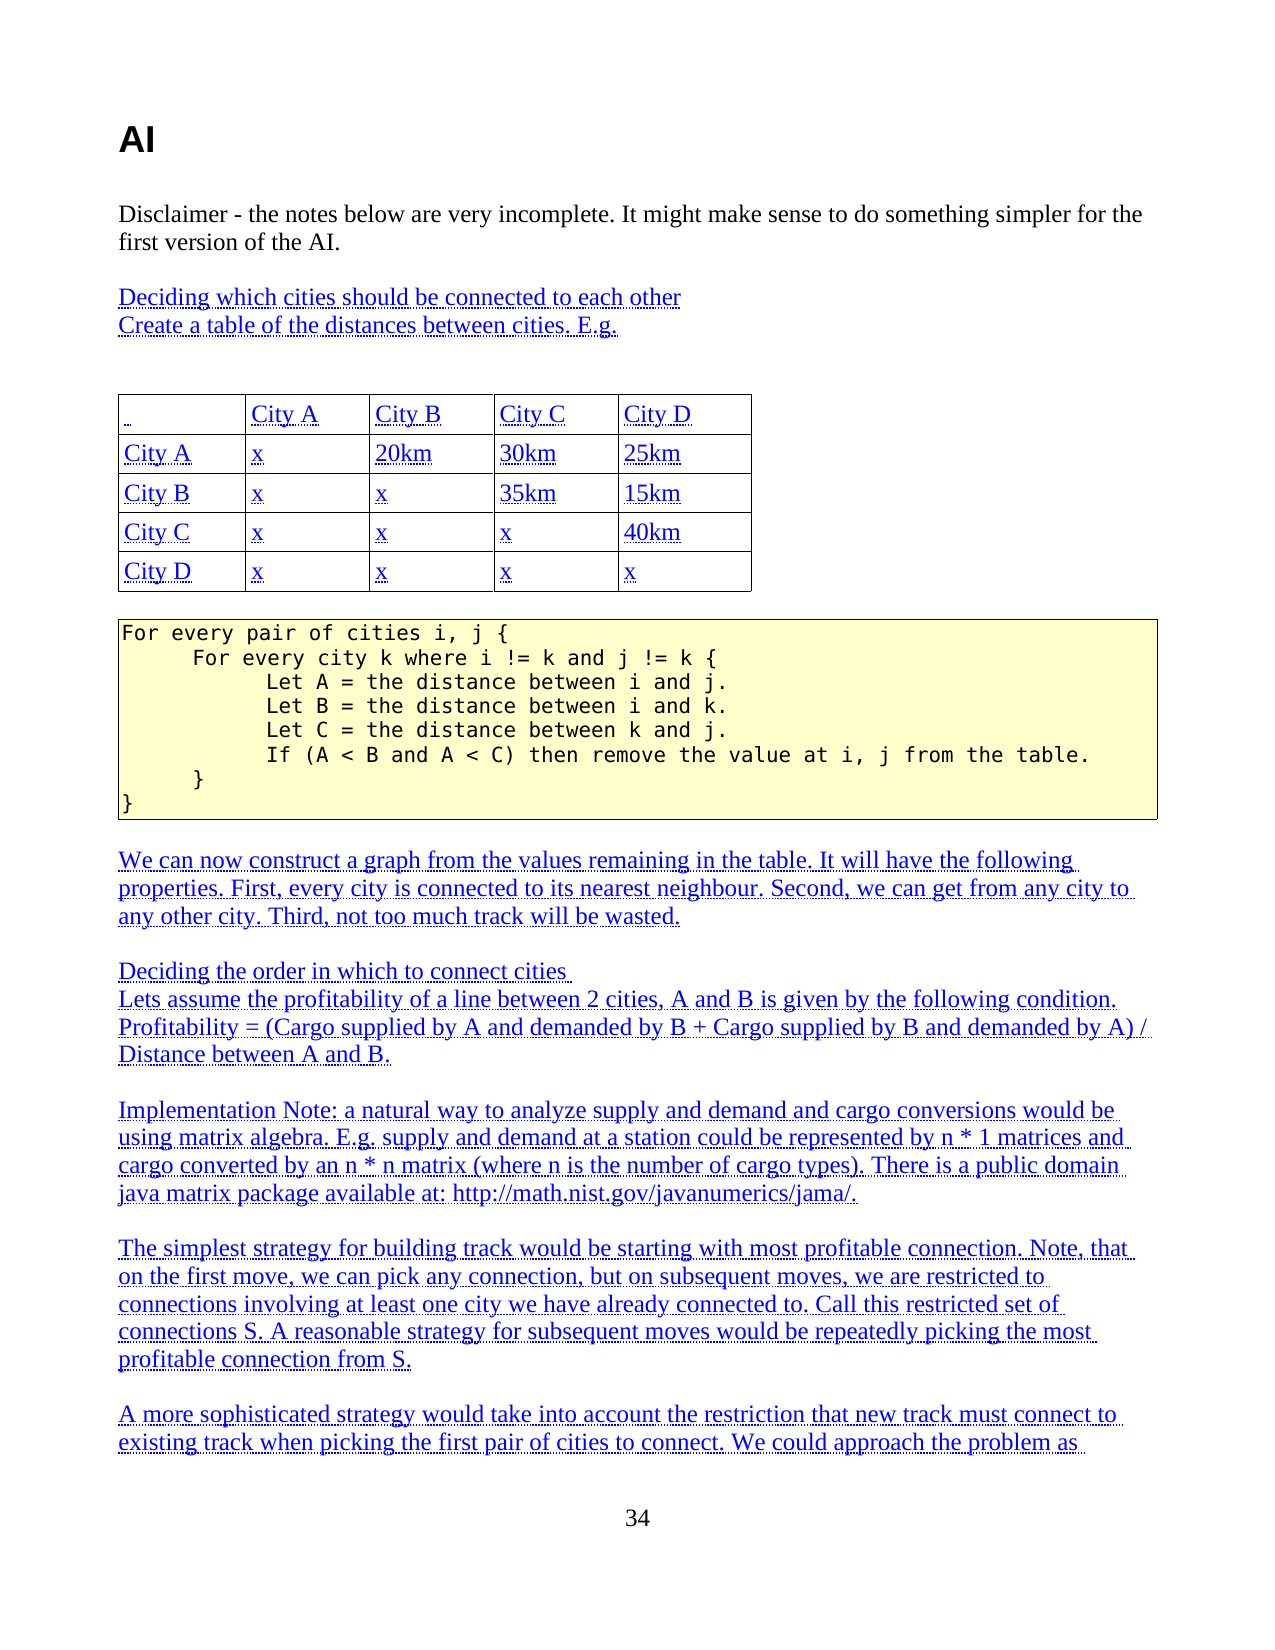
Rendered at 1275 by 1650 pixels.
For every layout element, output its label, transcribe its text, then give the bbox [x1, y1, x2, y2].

table_cell x [370, 474, 493, 512]
table_cell x [370, 513, 493, 551]
table_cell x [246, 435, 369, 473]
table_cell 35km [495, 474, 618, 512]
table_cell City B [119, 474, 245, 512]
table_cell x [246, 474, 369, 512]
table_cell City C [119, 513, 245, 551]
table_cell x [495, 513, 618, 551]
table_cell 25km [619, 435, 751, 473]
text Deciding the order in which to connect cities [118, 957, 1157, 985]
table_cell x [370, 552, 493, 591]
text For every pair of cities i, j { [119, 620, 1157, 643]
table_header City A [246, 395, 369, 434]
text } [119, 764, 1157, 788]
table_cell 15km [619, 474, 751, 512]
table_cell 20km [370, 435, 493, 473]
table_cell City D [119, 552, 245, 591]
table_header City B [370, 395, 493, 434]
text Let C = the distance between k and j. [119, 716, 1157, 740]
table_cell x [495, 552, 618, 591]
text Let A = the distance between i and j. [119, 667, 1157, 691]
table_cell City A [119, 435, 245, 473]
text A more sophisticated strategy would take into account the restriction that new track must connect to existing track when picking the first pair of cities to connect. We could approach the problem as [118, 1401, 1157, 1456]
text Disclaimer - the notes below are very incomplete. It might make sense to do something simpler for the first version of the AI. [118, 200, 1157, 256]
table_cell x [619, 552, 751, 591]
text If (A < B and A < C) then remove the value at i, j from the table. [119, 740, 1157, 764]
text We can now construct a graph from the values remaining in the table. It will have the following properties. First, every city is connected to its nearest neighbour. Second, we can get from any city to any other city. Third, not too much track will be wasted. [118, 846, 1157, 929]
table_header City D [619, 395, 751, 434]
title AI [118, 118, 1157, 160]
text Lets assume the profitability of a line between 2 cities, A and B is given by the following condition. [118, 985, 1157, 1013]
text Implementation Note: a natural way to analyze supply and demand and cargo conversions would be using matrix algebra. E.g. supply and demand at a station could be represented by n * 1 matrices and cargo converted by an n * n matrix (where n is the number of cargo types). There is a public domain java matrix package available at: http://math.nist.gov/javanumerics/jama/. [118, 1096, 1157, 1207]
table_cell x [246, 513, 369, 551]
text } [119, 788, 1157, 819]
text Profitability = (Cargo supplied by A and demanded by B + Cargo supplied by B and demanded by A) / Distance between A and B. [118, 1013, 1157, 1068]
table_cell x [246, 552, 369, 591]
table_cell 30km [495, 435, 618, 473]
text The simplest strategy for building track would be starting with most profitable connection. Note, that on the first move, we can pick any connection, but on subsequent moves, we are restricted to connections involving at least one city we have already connected to. Call this restricted set of connections S. A reasonable strategy for subsequent moves would be repeatedly picking the most profitable connection from S. [118, 1234, 1157, 1373]
table_header City C [495, 395, 618, 434]
text Create a table of the distances between cities. E.g. [118, 311, 1157, 339]
text For every city k where i != k and j != k { [119, 643, 1157, 667]
text Deciding which cities should be connected to each other [118, 283, 1157, 311]
table_cell 40km [619, 513, 751, 551]
table_header [119, 395, 245, 434]
text Let B = the distance between i and k. [119, 691, 1157, 716]
